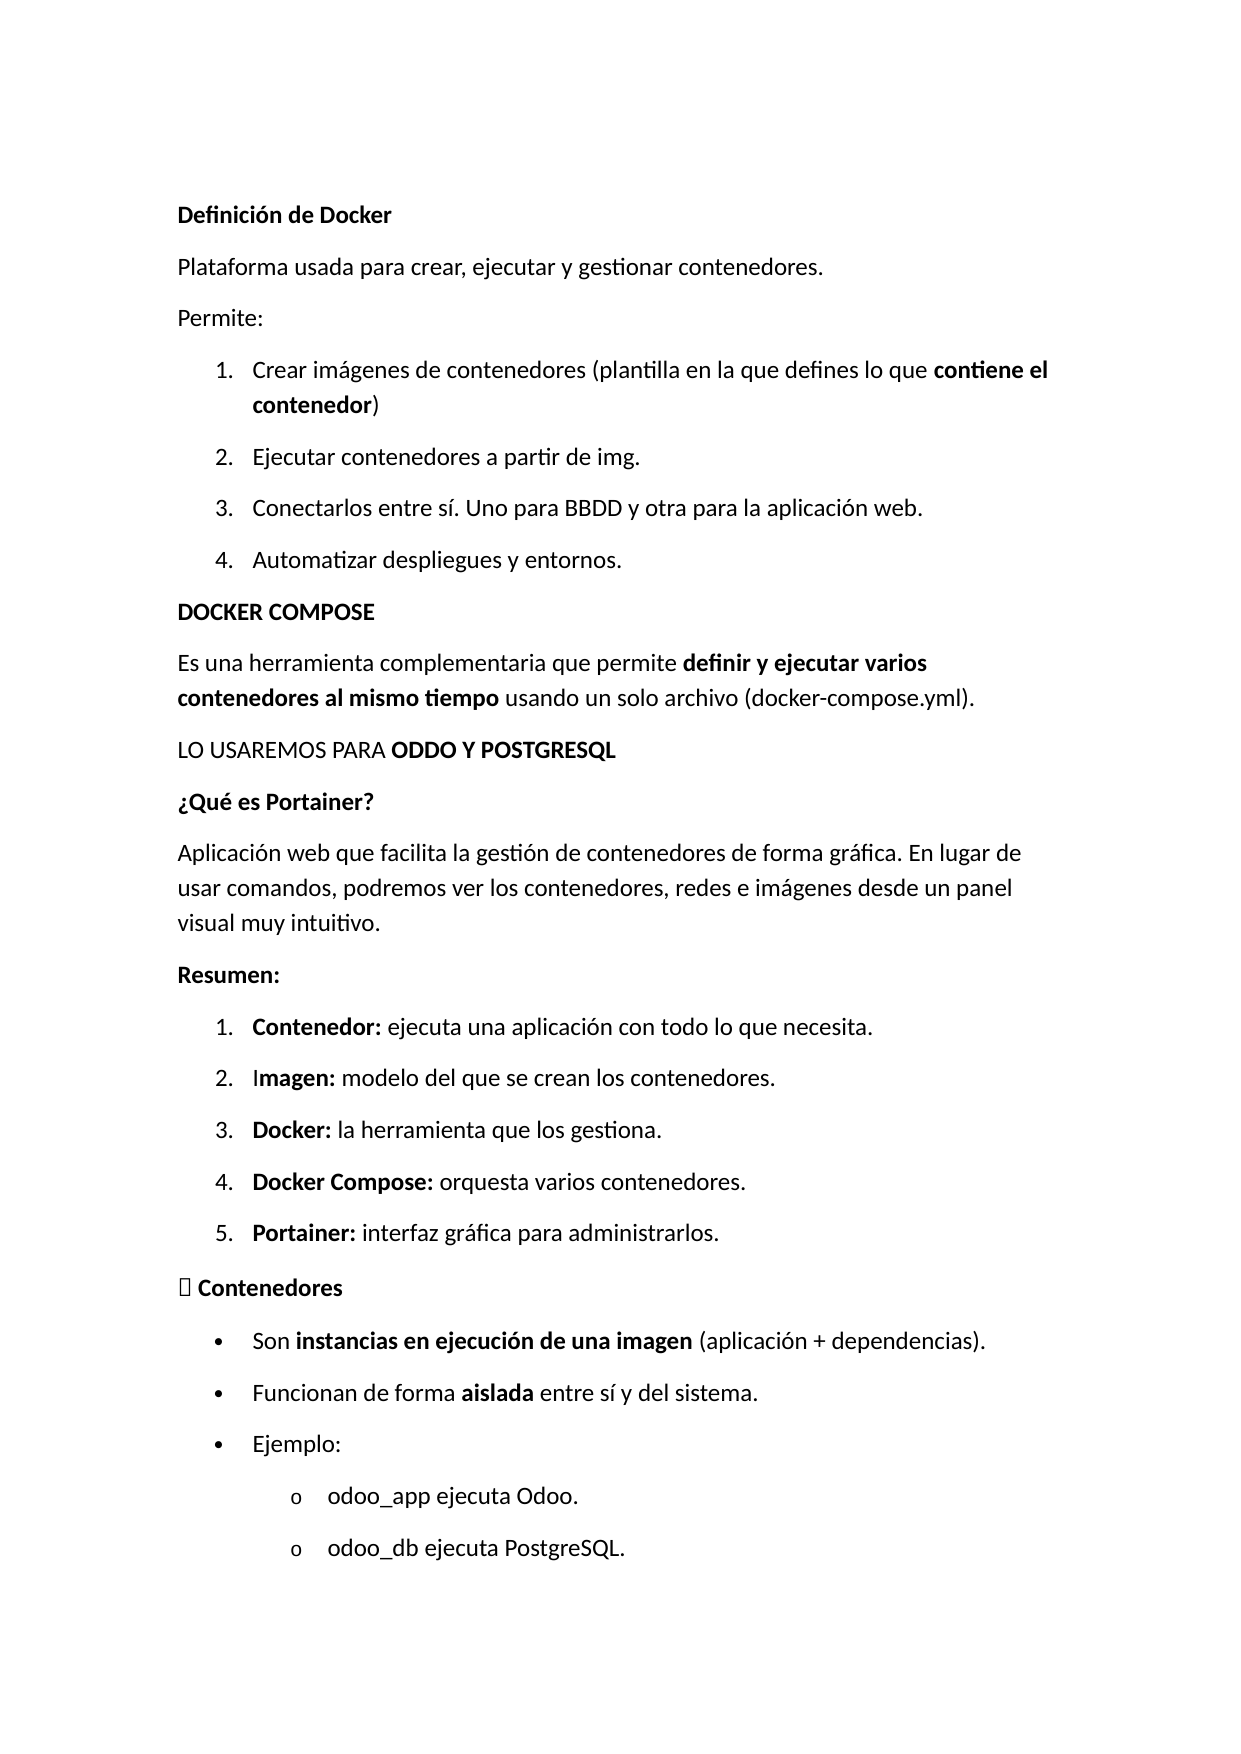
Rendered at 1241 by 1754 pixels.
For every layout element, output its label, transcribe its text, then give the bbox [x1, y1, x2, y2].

text Plataforma usada para crear, ejecutar y gestionar contenedores. [177, 251, 1063, 281]
text Permite: [177, 303, 1063, 333]
text Aplicación web que facilita la gestión de contenedores de forma gráfica. En lugar de usar comandos, podremos ver los contenedores, redes e imágenes desde un panel visual muy intuitivo. [177, 838, 1063, 938]
text Definición de Docker [177, 199, 1063, 230]
list Funcionan de forma aislada entre sí y del sistema. [215, 1377, 1063, 1407]
list Automatizar despliegues y entornos. [215, 544, 1063, 575]
list Conectarlos entre sí. Uno para BBDD y otra para la aplicación web. [215, 493, 1063, 523]
list Son instancias en ejecución de una imagen (aplicación + dependencias). [215, 1325, 1063, 1356]
text Resumen: [177, 959, 1063, 990]
list odoo_db ejecuta PostgreSQL. [290, 1532, 1063, 1562]
list Contenedor: ejecuta una aplicación con todo lo que necesita. [215, 1011, 1063, 1041]
list Ejemplo: [215, 1428, 1063, 1459]
text LO USAREMOS PARA ODDO Y POSTGRESQL [177, 734, 1063, 765]
text DOCKER COMPOSE [177, 596, 1063, 626]
text ¿Qué es Portainer? [177, 786, 1063, 816]
list Crear imágenes de contenedores (plantilla en la que defines lo que contiene el contenedor) [215, 354, 1063, 420]
list Imagen: modelo del que se crean los contenedores. [215, 1063, 1063, 1093]
list Docker: la herramienta que los gestiona. [215, 1114, 1063, 1145]
list Portainer: interfaz gráfica para administrarlos. [215, 1218, 1063, 1248]
text Es una herramienta complementaria que permite definir y ejecutar varios contenedores al mismo tiempo usando un solo archivo (docker-compose.yml). [177, 648, 1063, 713]
text 🐳 Contenedores [177, 1269, 1063, 1303]
list odoo_app ejecuta Odoo. [290, 1480, 1063, 1511]
list Docker Compose: orquesta varios contenedores. [215, 1166, 1063, 1196]
list Ejecutar contenedores a partir de img. [215, 441, 1063, 471]
